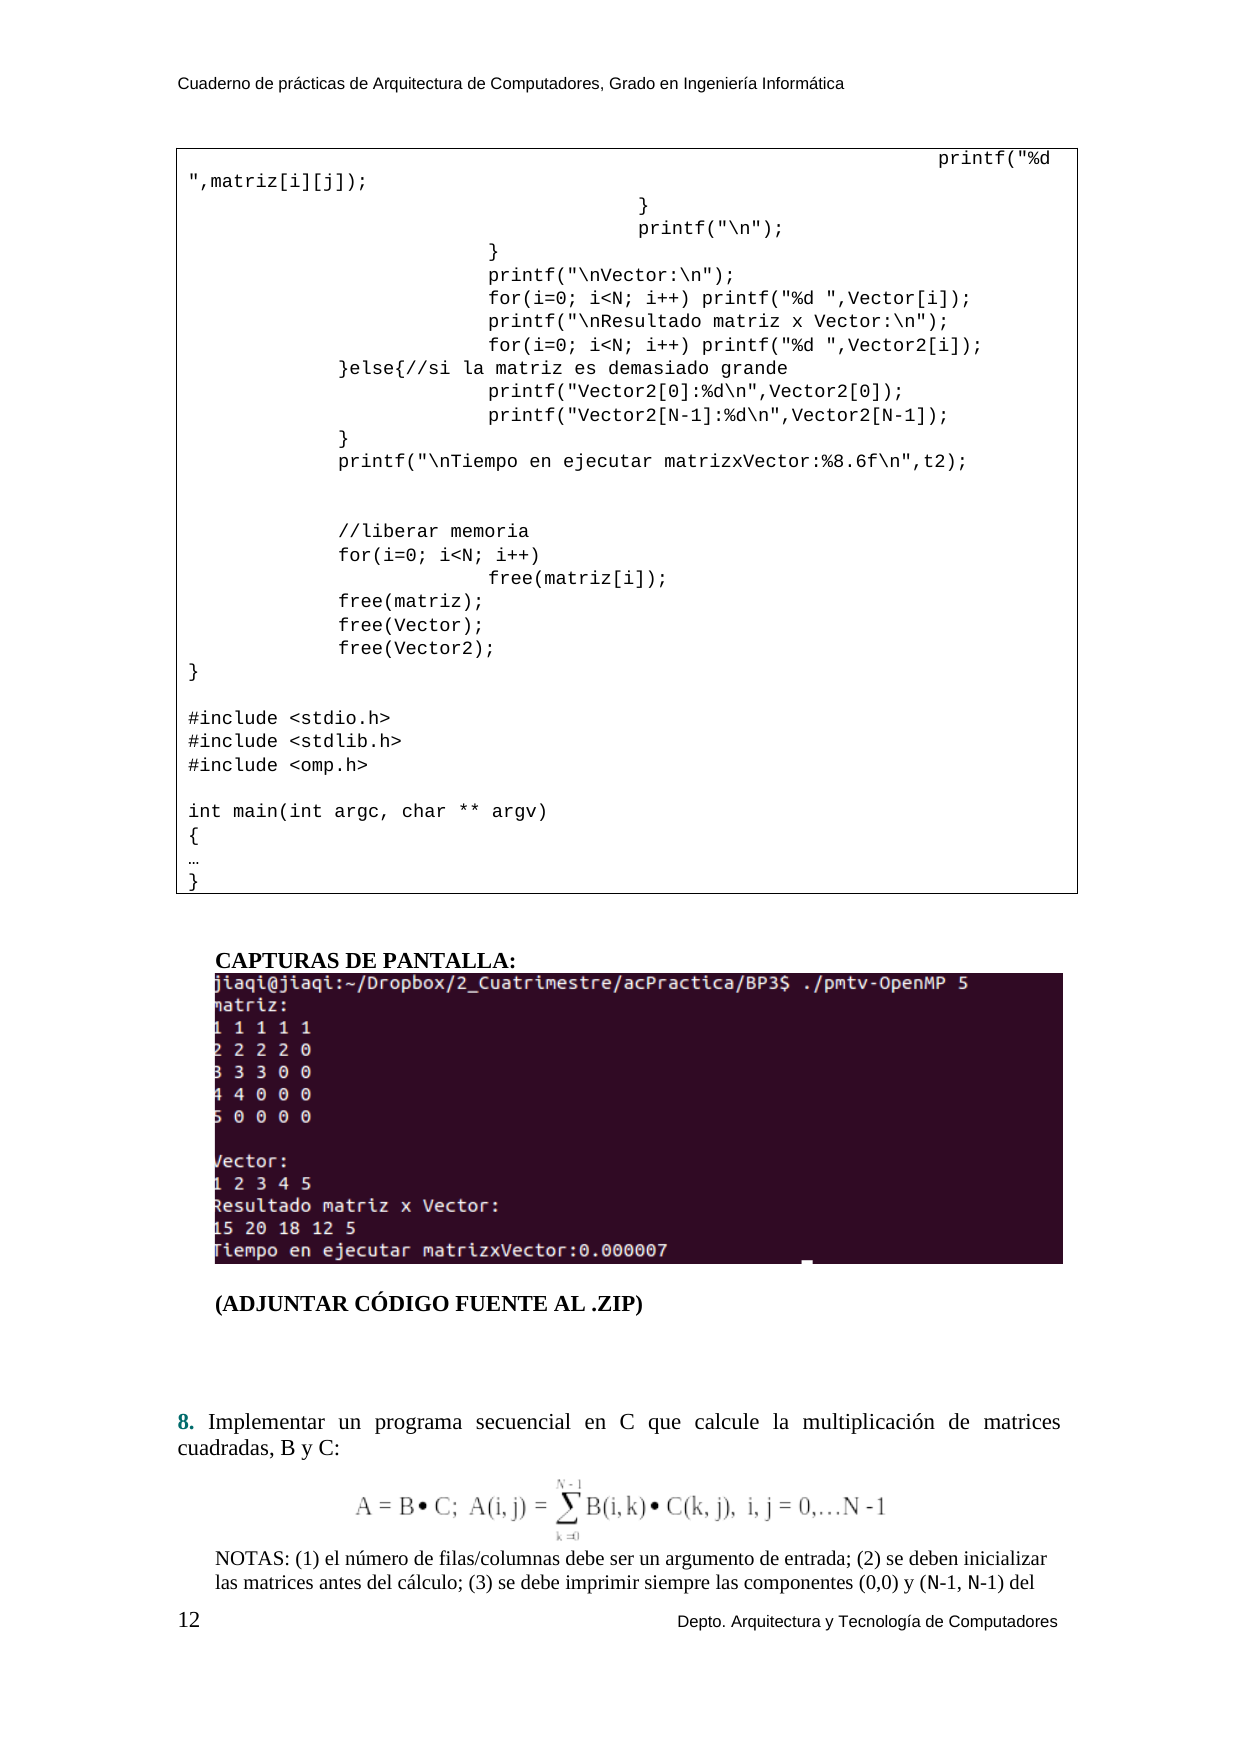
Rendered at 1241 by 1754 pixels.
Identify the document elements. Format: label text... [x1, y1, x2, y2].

table_header printf("%d ",matriz[i][j]); } printf("\n"); } printf("\nVector:\n"); for(i=0; i<N; i++) printf("%d ",Vector[i]); printf("\nResultado matriz x Vector:\n"); for(i=0; i<N; i++) printf("%d ",Vector2[i]); }else{//si la matriz es demasiado grande printf("Vector2[0]:%d\n",Vector2[0]); printf("Vector2[N-1]:%d\n",Vector2[N-1]); } printf("\nTiempo en ejecutar matrizxVector:%8.6f\n",t2); //liberar memoria for(i=0; i<N; i++) free(matriz[i]); free(matriz); free(Vector); free(Vector2); } #include <stdio.h> #include <stdlib.h> #include <omp.h> int main(int argc, char ** argv) { … } [177, 149, 1077, 893]
list 8. Implementar un programa secuencial en C que calcule la multiplicación de matrices cuadradas, B y C: [177, 1408, 1063, 1461]
text (ADJUNTAR CÓDIGO FUENTE AL .ZIP) [215, 1290, 1063, 1316]
text CAPTURAS DE PANTALLA: [215, 947, 1063, 973]
picture [214, 973, 1063, 1264]
text NOTAS: (1) el número de filas/columnas debe ser un argumento de entrada; (2) se deben inicializar las matrices antes del cálculo; (3) se debe imprimir siempre las componentes (0,0) y (N-1, N-1) del [215, 1546, 1063, 1596]
